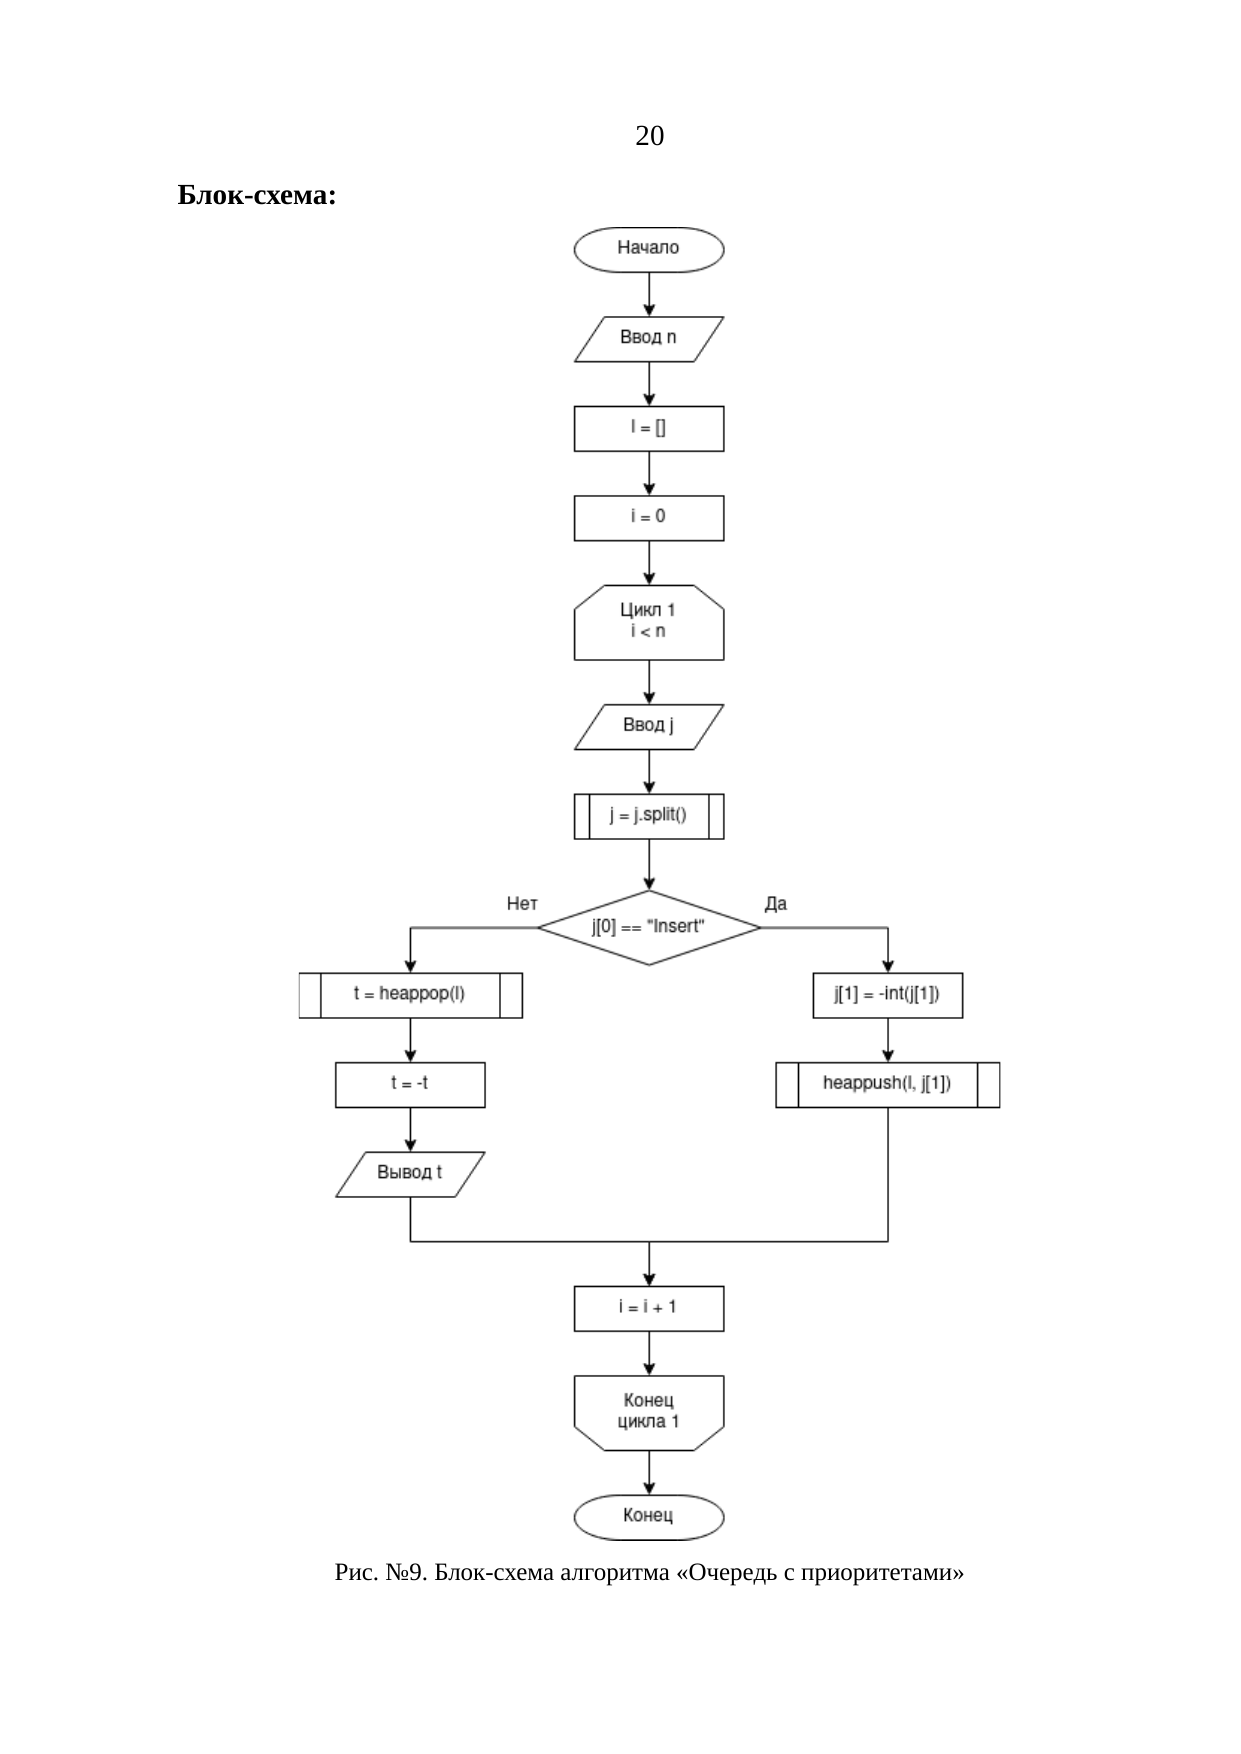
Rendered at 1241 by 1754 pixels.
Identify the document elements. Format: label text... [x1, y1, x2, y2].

text Рис. №9. Блок-схема алгоритма «Очередь с приоритетами» [177, 1557, 1122, 1586]
text Блок-схема: [177, 177, 1122, 211]
picture [298, 227, 1001, 1541]
